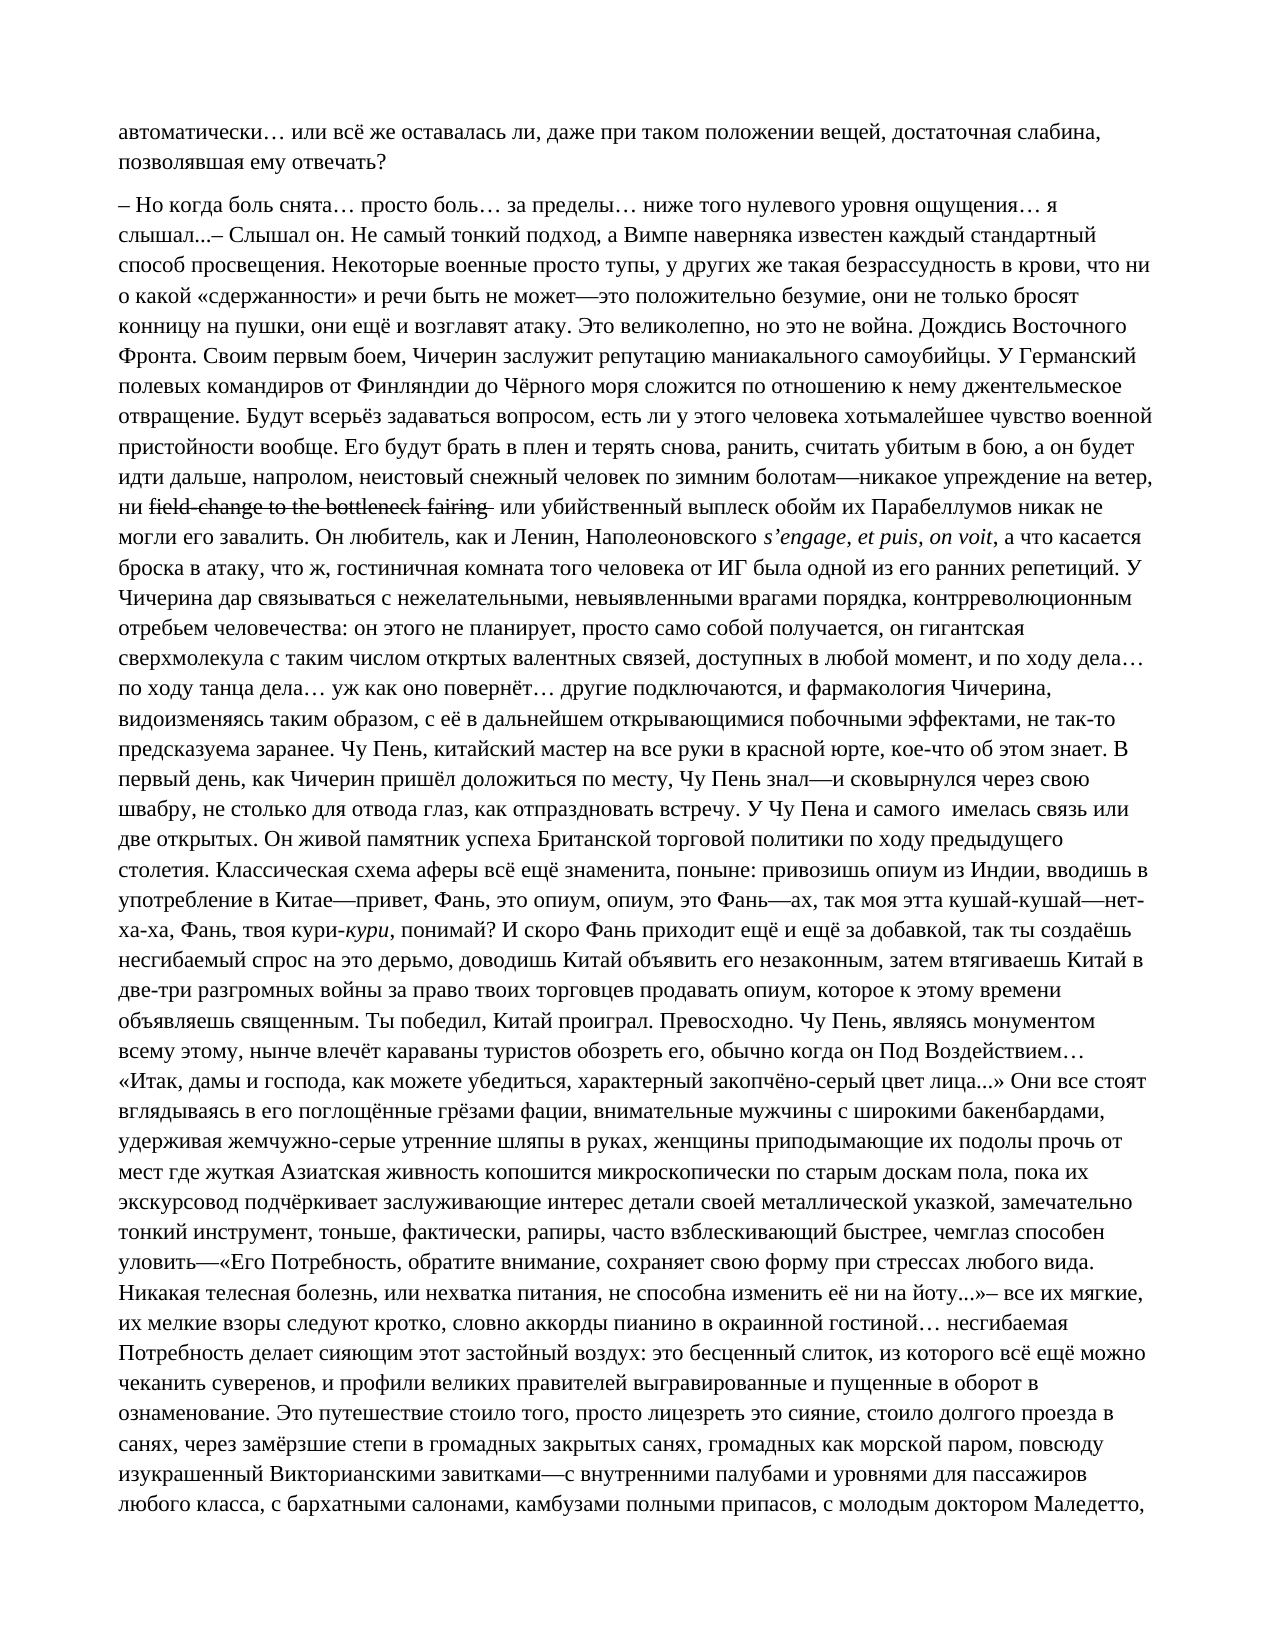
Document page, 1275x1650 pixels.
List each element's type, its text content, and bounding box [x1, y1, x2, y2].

text – Но когда боль снята… просто боль… за пределы… ниже того нулевого уровня ощущения… я слышал...– Слышал он. Не самый тонкий подход, а Вимпе наверняка известен каждый стандартный способ просвещения. Некоторые военные просто тупы, у других же такая безрассудность в крови, что ни о какой «сдержанности» и речи быть не может—это положительно безумие, они не только бросят конницу на пушки, они ещё и возглавят атаку. Это великолепно, но это не война. Дождись Восточного Фронта. Своим первым боем, Чичерин заслужит репутацию маниакального самоубийцы. У Германский полевых командиров от Финляндии до Чёрного моря сложится по отношению к нему джентельмеское отвращение. Будут всерьёз задаваться вопросом, есть ли у этого человека хотьмалейшее чувство военной пристойности вообще. Его будут брать в плен и терять снова, ранить, считать убитым в бою, а он будет идти дальше, напролом, неистовый снежный человек по зимним болотам—никакое упреждение на ветер, ни field-change to the bottleneck fairing или убийственный выплеск обойм их Парабеллумов никак не могли его завалить. Он любитель, как и Ленин, Наполеоновского s’engage, et puis, on voit, а что касается броска в атаку, что ж, гостиничная комната того человека от ИГ была одной из его ранних репетиций. У Чичерина дар связываться с нежелательными, невыявленными врагами порядка, контрреволюционным отребьем человечества: он этого не планирует, просто само собой получается, он гигантская сверхмолекула с таким числом откртых валентных связей, доступных в любой момент, и по ходу дела… по ходу танца дела… уж как оно повернёт… другие подключаются, и фармакология Чичерина, видоизменяясь таким образом, с её в дальнейшем открывающимися побочными эффектами, не так-то предсказуема заранее. Чу Пень, китайский мастер на все руки в красной юрте, кое-что об этом знает. В первый день, как Чичерин пришёл доложиться по месту, Чу Пень знал—и сковырнулся через свою швабру, не столько для отвода глаз, как отпраздновать встречу. У Чу Пена и самого имелась связь или две открытых. Он живой памятник успеха Британской торговой политики по ходу предыдущего столетия. Классическая схема аферы всё ещё знаменита, поныне: привозишь опиум из Индии, вводишь в употребление в Китае—привет, Фань, это опиум, опиум, это Фань—ах, так моя этта кушай-кушай—нет-ха-ха, Фань, твоя кури-кури, понимай? И скоро Фань приходит ещё и ещё за добавкой, так ты создаёшь несгибаемый спрос на это дерьмо, доводишь Китай объявить его незаконным, затем втягиваешь Китай в две-три разгромных войны за право твоих торговцев продавать опиум, которое к этому времени объявляешь священным. Ты победил, Китай проиграл. Превосходно. Чу Пень, являясь монументом всему этому, нынче влечёт караваны туристов обозреть его, обычно когда он Под Воздействием… «Итак, дамы и господа, как можете убедиться, характерный закопчёно-серый цвет лица...» Они все стоят вглядываясь в его поглощённые грёзами фации, внимательные мужчины с широкими бакенбардами, удерживая жемчужно-серые утренние шляпы в руках, женщины приподымающие их подолы прочь от мест где жуткая Азиатская живность копошится микроскопически по старым доскам пола, пока их экскурсовод подчёркивает заслуживающие интерес детали своей металлической указкой, замечательно тонкий инструмент, тоньше, фактически, рапиры, часто взблескивающий быстрее, чемглаз способен уловить—«Его Потребность, обратите внимание, сохраняет свою форму при стрессах любого вида. Никакая телесная болезнь, или нехватка питания, не способна изменить её ни на йоту...»– все их мягкие, их мелкие взоры следуют кротко, словно аккорды пианино в окраинной гостиной… несгибаемая Потребность делает сияющим этот застойный воздух: это бесценный слиток, из которого всё ещё можно чеканить суверенов, и профили великих правителей выгравированные и пущенные в оборот в ознаменование. Это путешествие стоило того, просто лицезреть это сияние, стоило долгого проезда в санях, через замёрзшие степи в громадных закрытых санях, громадных как морской паром, повсюду изукрашенный Викторианскими завитками—с внутренними палубами и уровнями для пассажиров любого класса, с бархатными салонами, камбузами полными припасов, с молодым доктором Маледетто, [118, 191, 1157, 1516]
text автоматически… или всё же оставалась ли, даже при таком положении вещей, достаточная слабина, позволявшая ему отвечать? [118, 118, 1157, 175]
